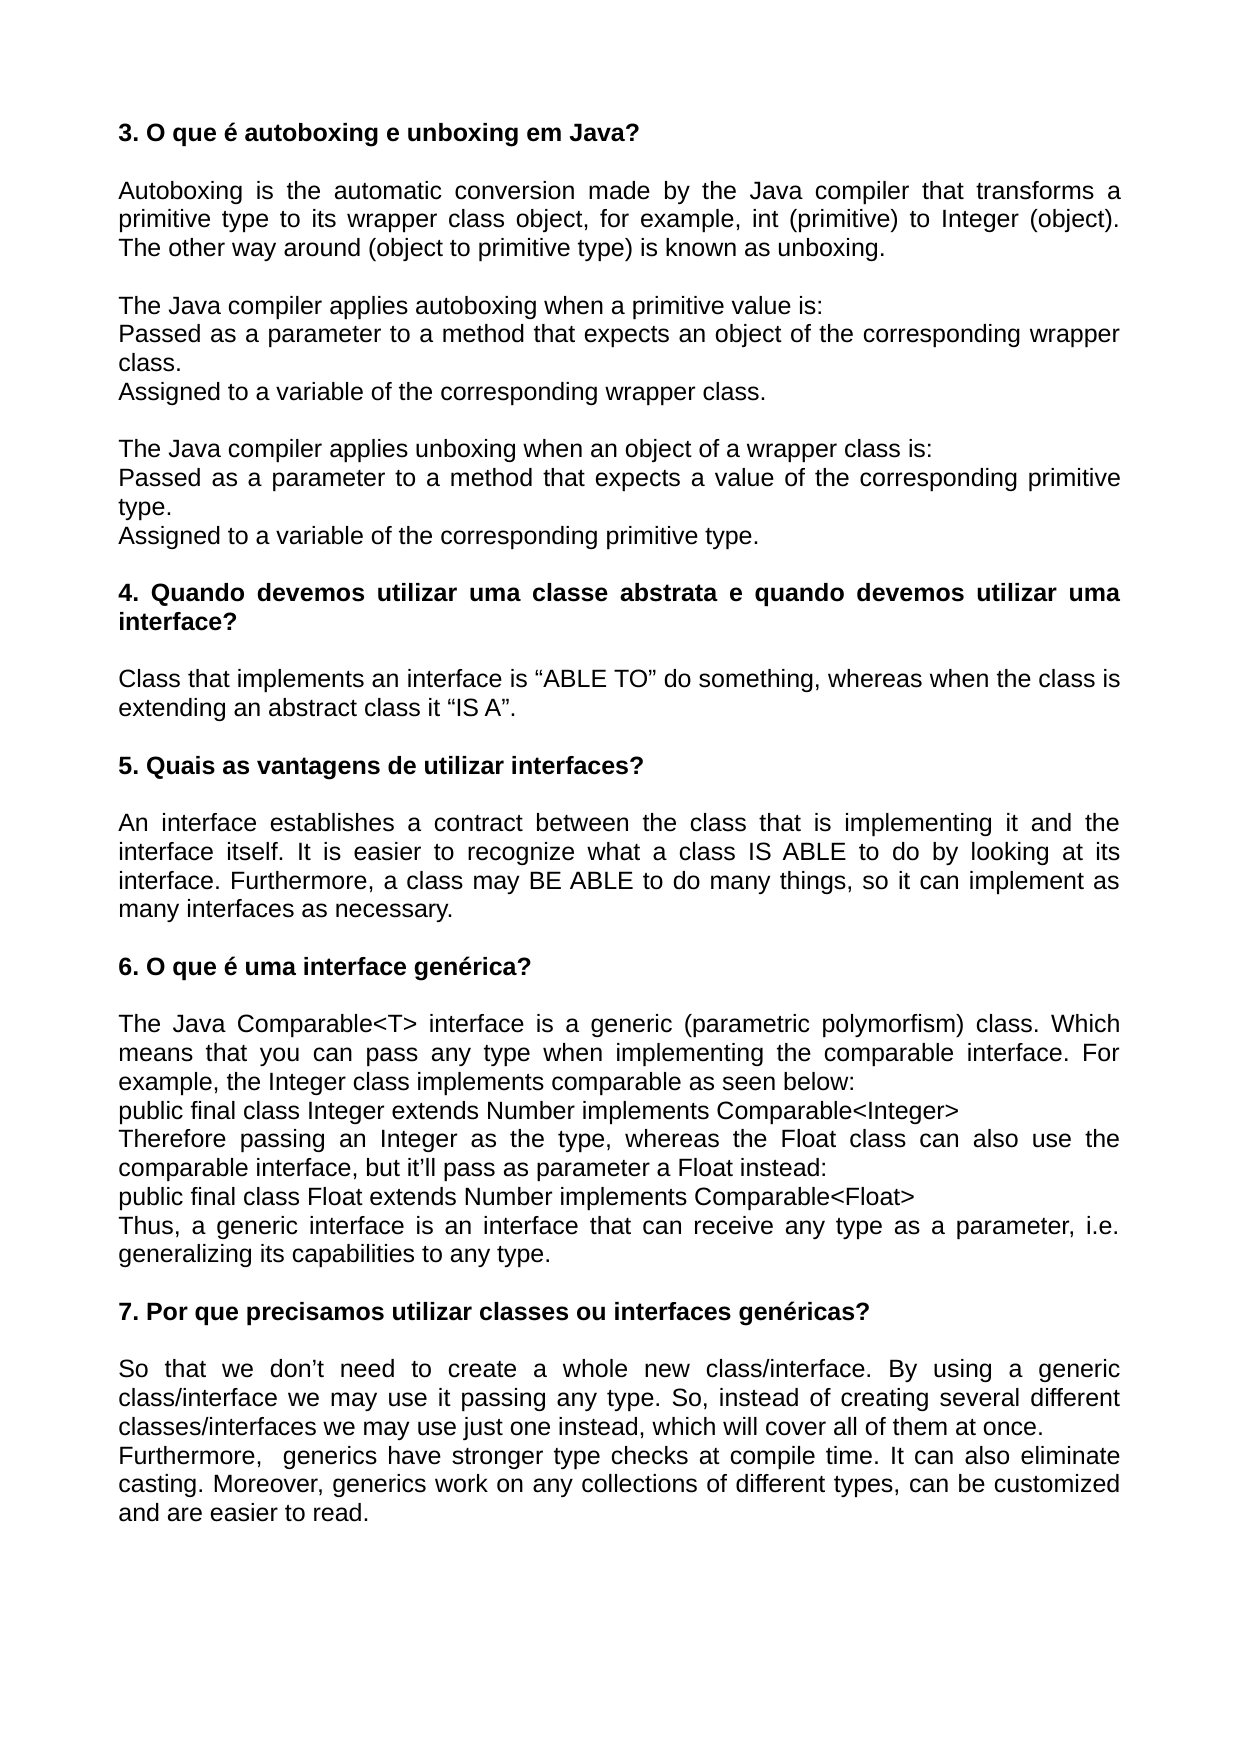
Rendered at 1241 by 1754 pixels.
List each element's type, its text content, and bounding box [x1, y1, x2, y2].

text Assigned to a variable of the corresponding primitive type. [118, 521, 1122, 549]
text So that we don’t need to create a whole new class/interface. By using a generic class/interface we may use it passing any type. So, instead of creating several different classes/interfaces we may use just one instead, which will cover all of them at once. [118, 1354, 1122, 1441]
text Assigned to a variable of the corresponding wrapper class. [118, 377, 1122, 406]
text 4. Quando devemos utilizar uma classe abstrata e quando devemos utilizar uma interface? [118, 578, 1122, 636]
text Autoboxing is the automatic conversion made by the Java compiler that transforms a primitive type to its wrapper class object, for example, int (primitive) to Integer (object). The other way around (object to primitive type) is known as unboxing. [118, 176, 1122, 262]
text Passed as a parameter to a method that expects an object of the corresponding wrapper class. [118, 319, 1122, 377]
text Thus, a generic interface is an interface that can receive any type as a parameter, i.e. generalizing its capabilities to any type. [118, 1211, 1122, 1268]
text public final class Integer extends Number implements Comparable<Integer> [118, 1096, 1122, 1124]
text The Java compiler applies unboxing when an object of a wrapper class is: [118, 434, 1122, 463]
text Therefore passing an Integer as the type, whereas the Float class can also use the comparable interface, but it’ll pass as parameter a Float instead: [118, 1124, 1122, 1182]
text 6. O que é uma interface genérica? [118, 952, 1122, 981]
text The Java compiler applies autoboxing when a primitive value is: [118, 291, 1122, 319]
text 3. O que é autoboxing e unboxing em Java? [118, 118, 1122, 147]
text Passed as a parameter to a method that expects a value of the corresponding primitive type. [118, 463, 1122, 521]
text An interface establishes a contract between the class that is implementing it and the interface itself. It is easier to recognize what a class IS ABLE to do by looking at its interface. Furthermore, a class may BE ABLE to do many things, so it can implement as many interfaces as necessary. [118, 808, 1122, 923]
text Class that implements an interface is “ABLE TO” do something, whereas when the class is extending an abstract class it “IS A”. [118, 664, 1122, 722]
text The Java Comparable<T> interface is a generic (parametric polymorfism) class. Which means that you can pass any type when implementing the comparable interface. For example, the Integer class implements comparable as seen below: [118, 1009, 1122, 1096]
text Furthermore, generics have stronger type checks at compile time. It can also eliminate casting. Moreover, generics work on any collections of different types, can be customized and are easier to read. [118, 1441, 1122, 1527]
text 7. Por que precisamos utilizar classes ou interfaces genéricas? [118, 1297, 1122, 1326]
text 5. Quais as vantagens de utilizar interfaces? [118, 751, 1122, 779]
text public final class Float extends Number implements Comparable<Float> [118, 1182, 1122, 1211]
